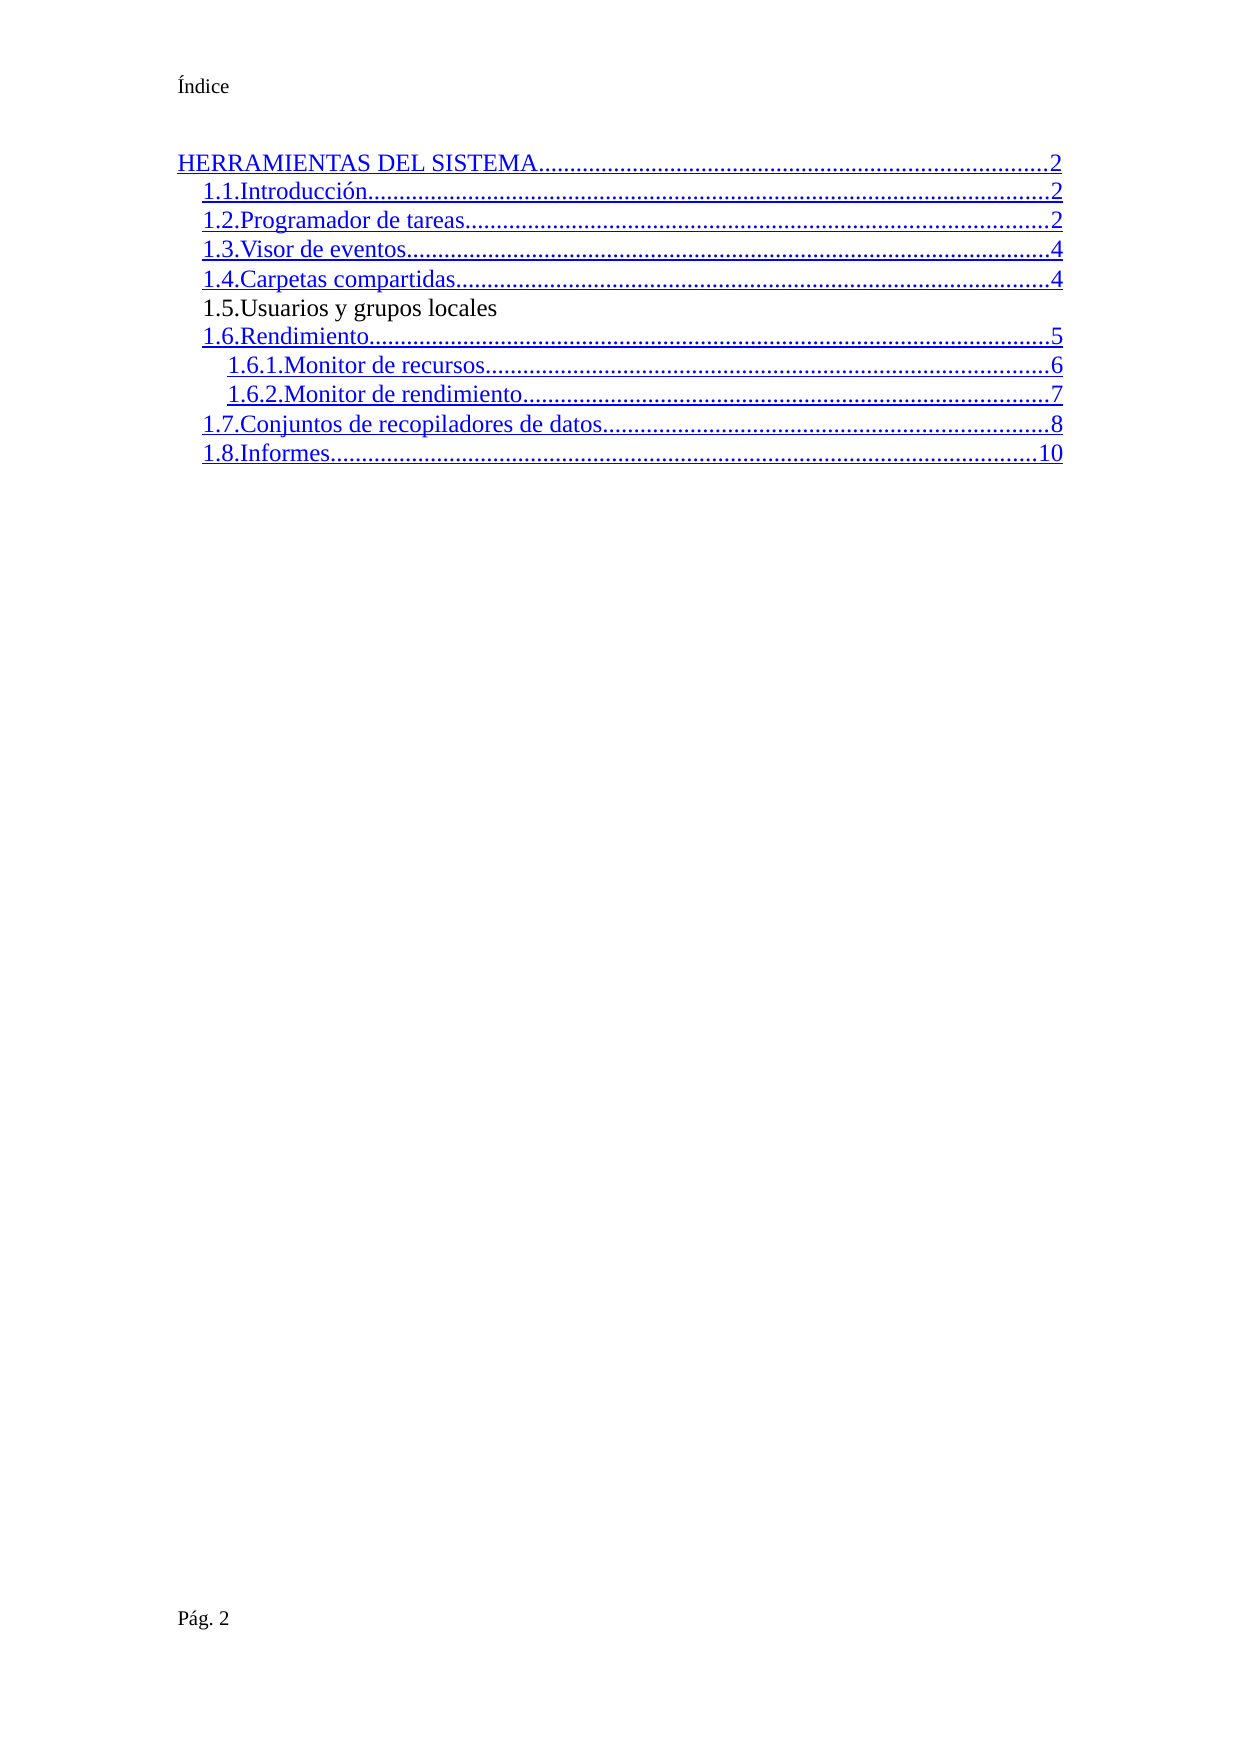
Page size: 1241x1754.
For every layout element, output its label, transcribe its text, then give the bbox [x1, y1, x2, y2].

text 1.6. Rendimiento 5 [202, 321, 1063, 346]
text 1.5. Usuarios y grupos locales [202, 293, 1063, 321]
text 1.8. Informes 10 [202, 438, 1063, 463]
text 1.1. Introducción 2 [202, 176, 1063, 201]
text 1.6.2. Monitor de rendimiento 7 [227, 379, 1063, 404]
text 1.7. Conjuntos de recopiladores de datos 8 [202, 409, 1063, 434]
text HERRAMIENTAS DEL SISTEMA 2 [177, 148, 1063, 176]
text 1.6.1. Monitor de recursos 6 [227, 351, 1063, 376]
text 1.4. Carpetas compartidas 4 [202, 264, 1063, 289]
text 1.3. Visor de eventos 4 [202, 234, 1063, 259]
text 1.2. Programador de tareas 2 [202, 206, 1063, 231]
